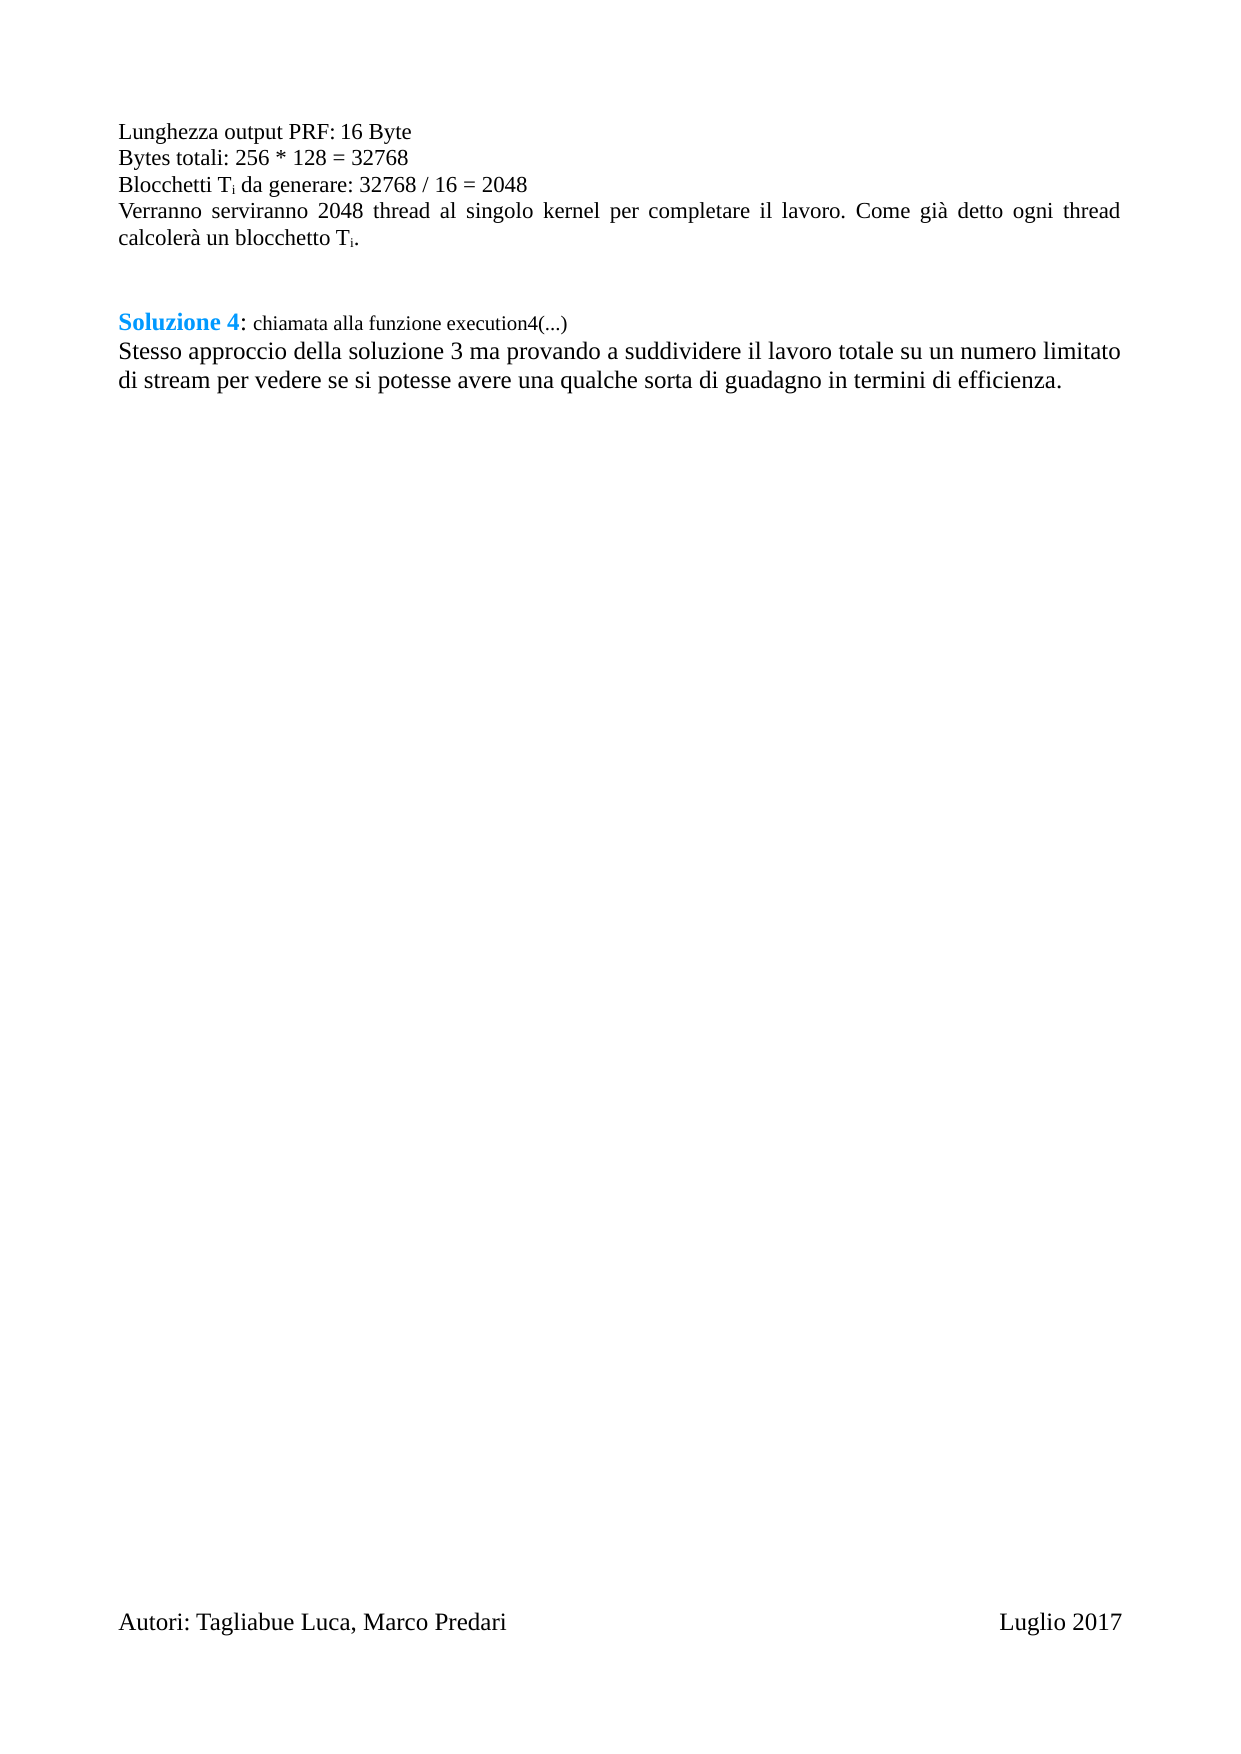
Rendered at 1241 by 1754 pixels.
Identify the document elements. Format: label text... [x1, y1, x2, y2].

text Lunghezza output PRF: 16 Byte [118, 118, 1122, 144]
text Soluzione 4: chiamata alla funzione execution4(...) [118, 307, 1122, 336]
text Bytes totali: 256 * 128 = 32768 [118, 144, 1122, 171]
text Blocchetti Ti da generare: 32768 / 16 = 2048 [118, 171, 1122, 197]
text Stesso approccio della soluzione 3 ma provando a suddividere il lavoro totale su un numero limitato di stream per vedere se si potesse avere una qualche sorta di guadagno in termini di efficienza. [118, 336, 1122, 394]
text Verranno serviranno 2048 thread al singolo kernel per completare il lavoro. Come già detto ogni thread calcolerà un blocchetto Ti. [118, 197, 1122, 250]
